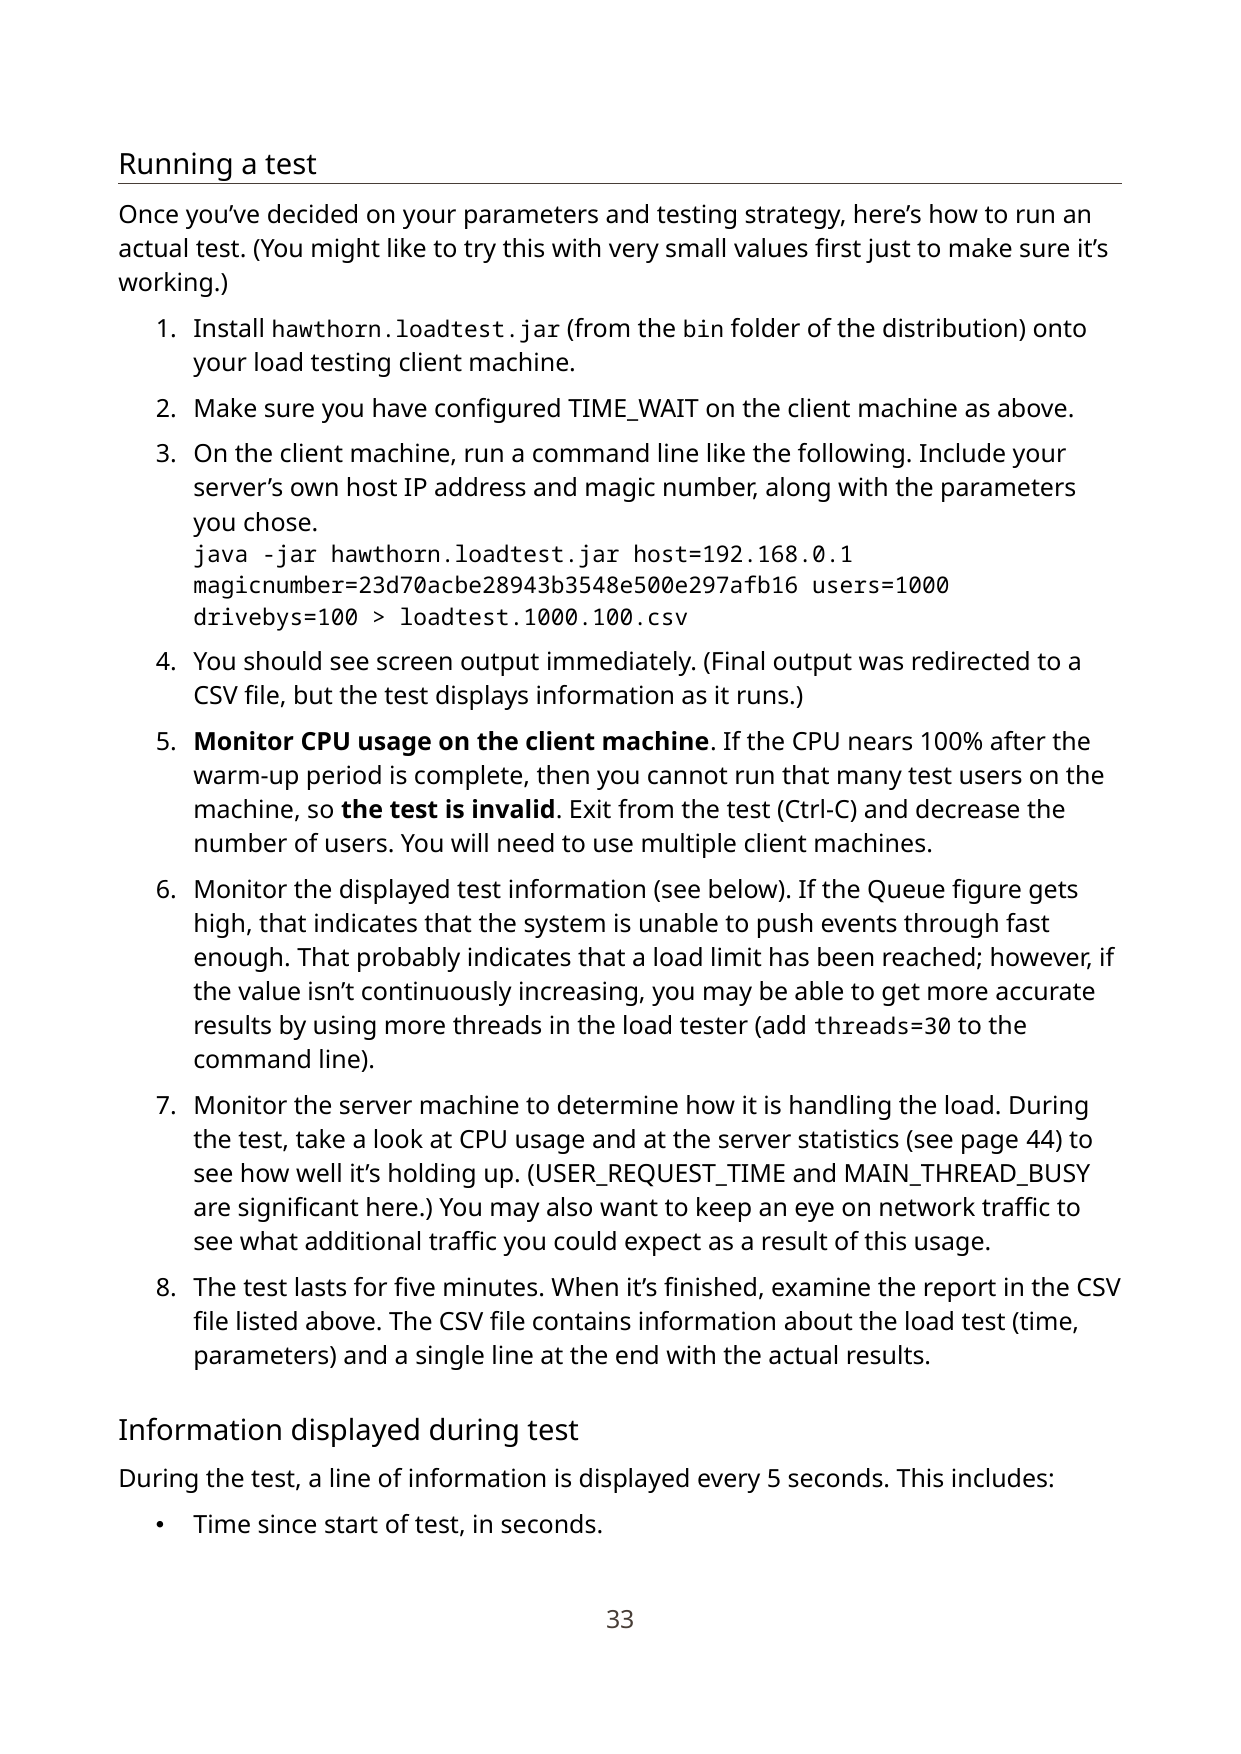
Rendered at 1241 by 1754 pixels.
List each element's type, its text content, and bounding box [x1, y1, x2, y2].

list Monitor the server machine to determine how it is handling the load. During the test, take a look at CPU usage and at the server statistics (see page 36) to see how well it’s holding up. (USER_REQUEST_TIME and MAIN_THREAD_BUSY are significant here.) You may also want to keep an eye on network traffic to see what additional traffic you could expect as a result of this usage. [156, 1088, 1122, 1258]
list Install hawthorn.loadtest.jar (from the bin folder of the distribution) onto your load testing client machine. [156, 310, 1122, 378]
list Time since start of test, in seconds. [156, 1507, 1122, 1541]
text During the test, a line of information is displayed every 5 seconds. This includes: [118, 1461, 1122, 1495]
list Make sure you have configured TIME_WAIT on the client machine as above. [156, 390, 1122, 424]
list You should see screen output immediately. (Final output was redirected to a CSV file, but the test displays information as it runs.) [156, 644, 1122, 712]
list On the client machine, run a command line like the following. Include your server’s own host IP address and magic number, along with the parameters you chose. java -jar hawthorn.loadtest.jar host=192.168.0.1 magicnumber=23d70acbe28943b3548e500e297afb16 users=1000 drivebys=100 > loadtest.1000.100.csv [156, 436, 1122, 632]
text Once you’ve decided on your parameters and testing strategy, here’s how to run an actual test. (You might like to try this with very small values first just to make sure it’s working.) [118, 196, 1122, 298]
subtitle Information displayed during test [118, 1409, 1122, 1448]
list Monitor CPU usage on the client machine. If the CPU nears 100% after the warm-up period is complete, then you cannot run that many test users on the machine, so the test is invalid. Exit from the test (Ctrl-C) and decrease the number of users. You will need to use multiple client machines. [156, 724, 1122, 860]
list The test lasts for five minutes. When it’s finished, examine the report in the CSV file listed above. The CSV file contains information about the load test (time, parameters) and a single line at the end with the actual results. [156, 1270, 1122, 1372]
list Monitor the displayed test information (see below). If the Queue figure gets high, that indicates that the system is unable to push events through fast enough. That probably indicates that a load limit has been reached; however, if the value isn’t continuously increasing, you may be able to get more accurate results by using more threads in the load tester (add threads=30 to the command line). [156, 872, 1122, 1076]
subtitle Running a test [118, 143, 1122, 183]
